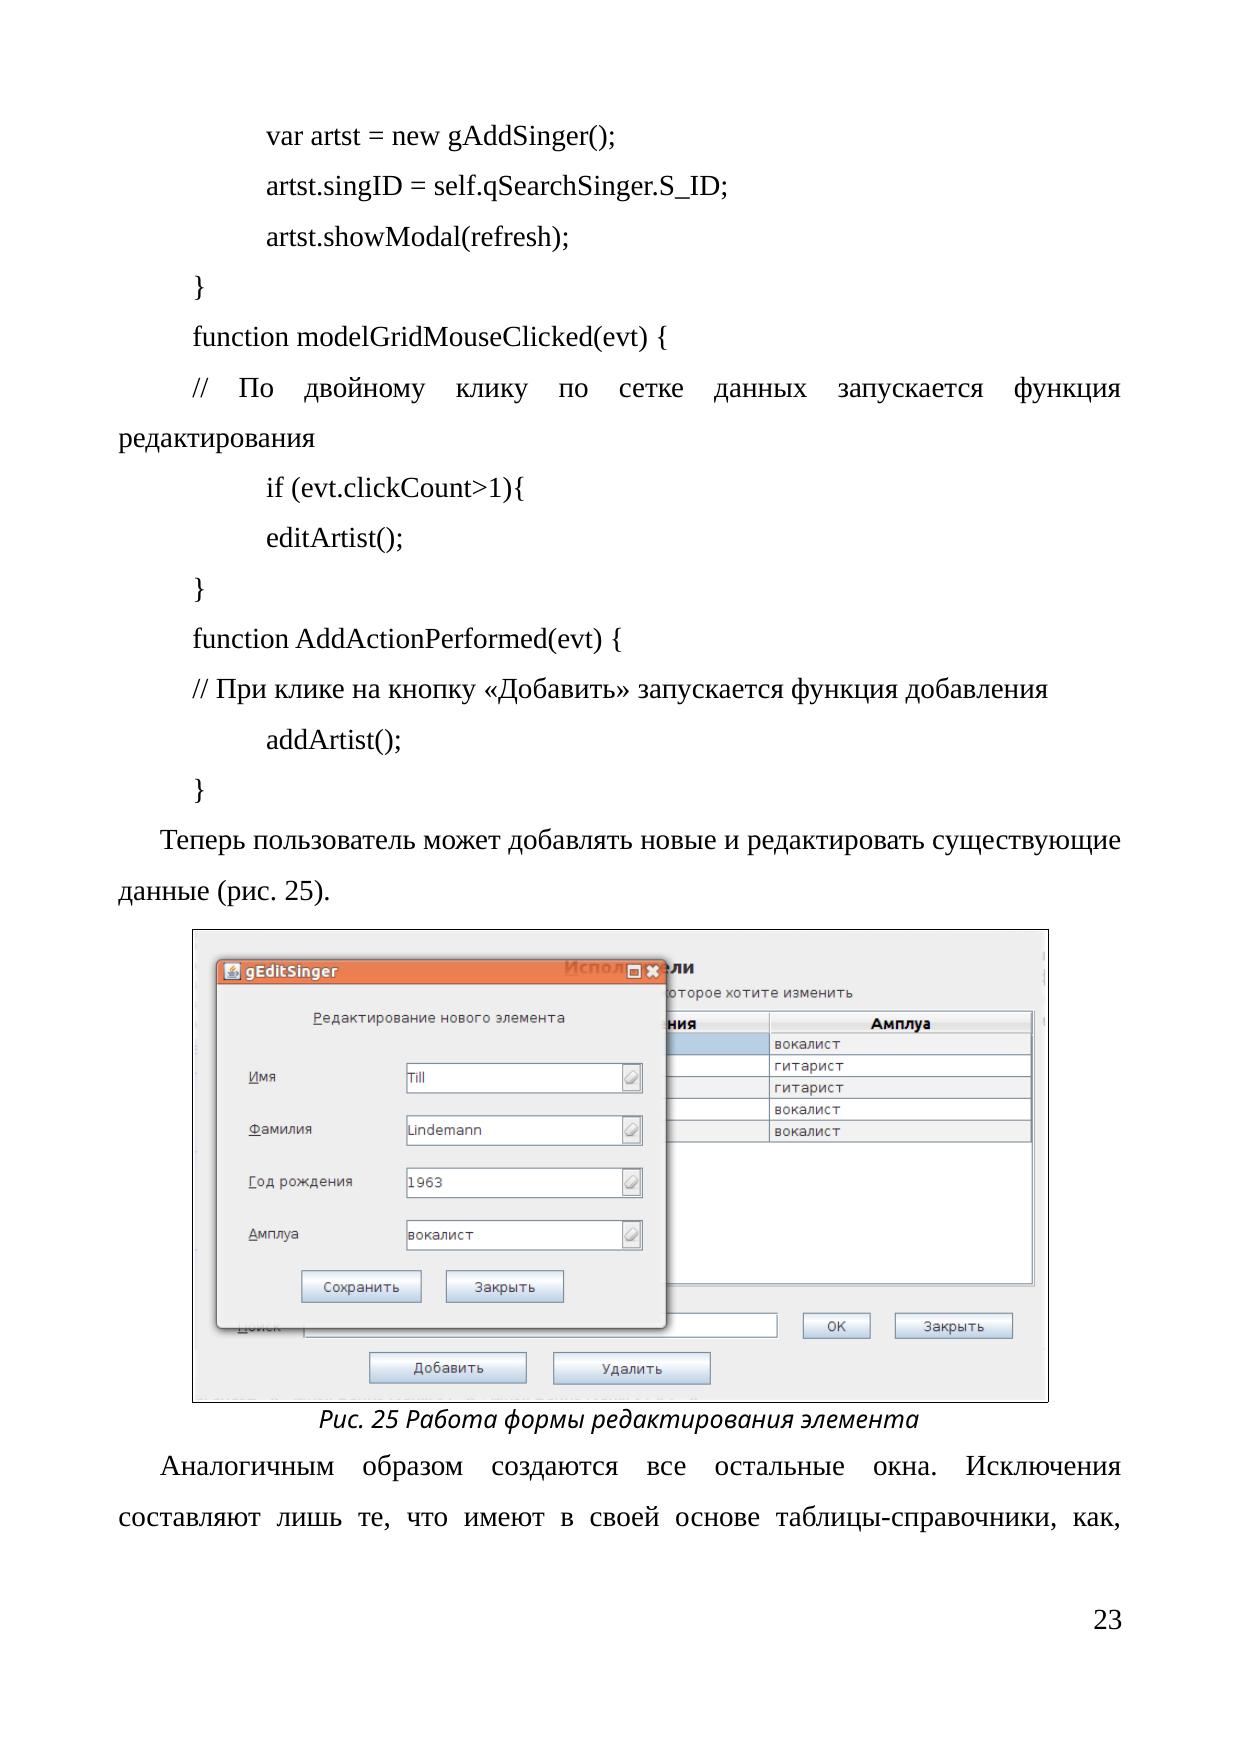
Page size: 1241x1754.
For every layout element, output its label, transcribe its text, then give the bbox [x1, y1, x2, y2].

text } [118, 571, 1122, 604]
text // По двойному клику по сетке данных запускается функция редактирования [118, 370, 1122, 453]
text function AddActionPerformed(evt) { [118, 621, 1122, 655]
text editArtist(); [118, 521, 1122, 554]
text // При клике на кнопку «Добавить» запускается функция добавления [118, 672, 1122, 705]
table_header Рис. 25 Работа формы редактирования элемента [118, 923, 1122, 1448]
text } [118, 269, 1122, 303]
text Аналогичным образом создаются все остальные окна. Исключения составляют лишь те, что имеют в своей основе таблицы-справочники, как, [118, 1448, 1122, 1532]
text if (evt.clickCount>1){ [118, 470, 1122, 504]
text function modelGridMouseClicked(evt) { [118, 319, 1122, 353]
text Теперь пользователь может добавлять новые и редактировать существующие данные (рис. 25). [118, 822, 1122, 906]
text artst.showModal(refresh); [118, 219, 1122, 252]
picture [194, 931, 1046, 1400]
text } [118, 772, 1122, 806]
text addArtist(); [118, 722, 1122, 755]
text artst.singID = self.qSearchSinger.S_ID; [118, 168, 1122, 202]
text var artst = new gAddSinger(); [118, 118, 1122, 152]
